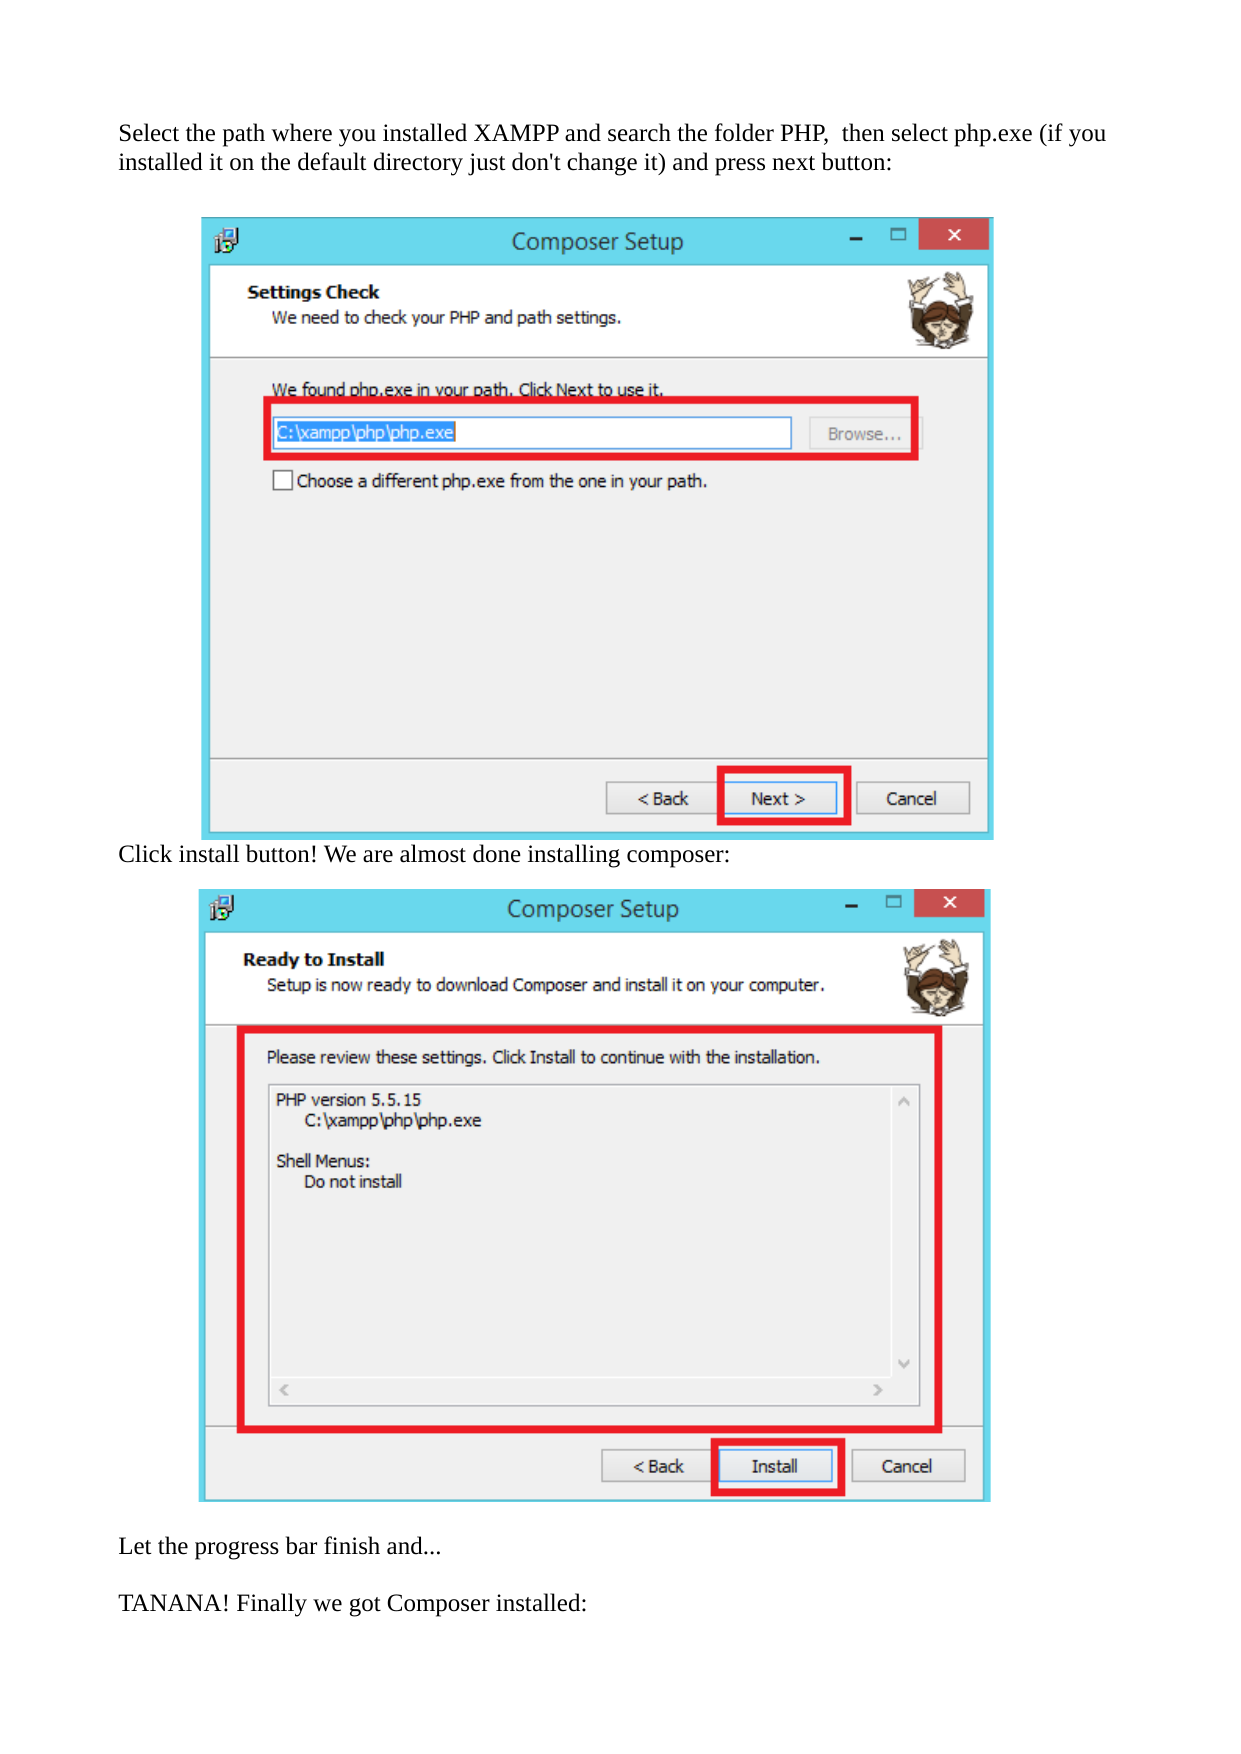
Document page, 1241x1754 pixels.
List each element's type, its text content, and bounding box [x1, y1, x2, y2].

text Let the progress bar finish and... [118, 1531, 1122, 1588]
text Select the path where you installed XAMPP and search the folder PHP, then select php.exe (if you installed it on the default directory just don't change it) and press next button: Click install button! We are almost done installing composer: [118, 118, 1122, 868]
text TANANA! Finally we got Composer installed: [118, 1588, 1122, 1617]
